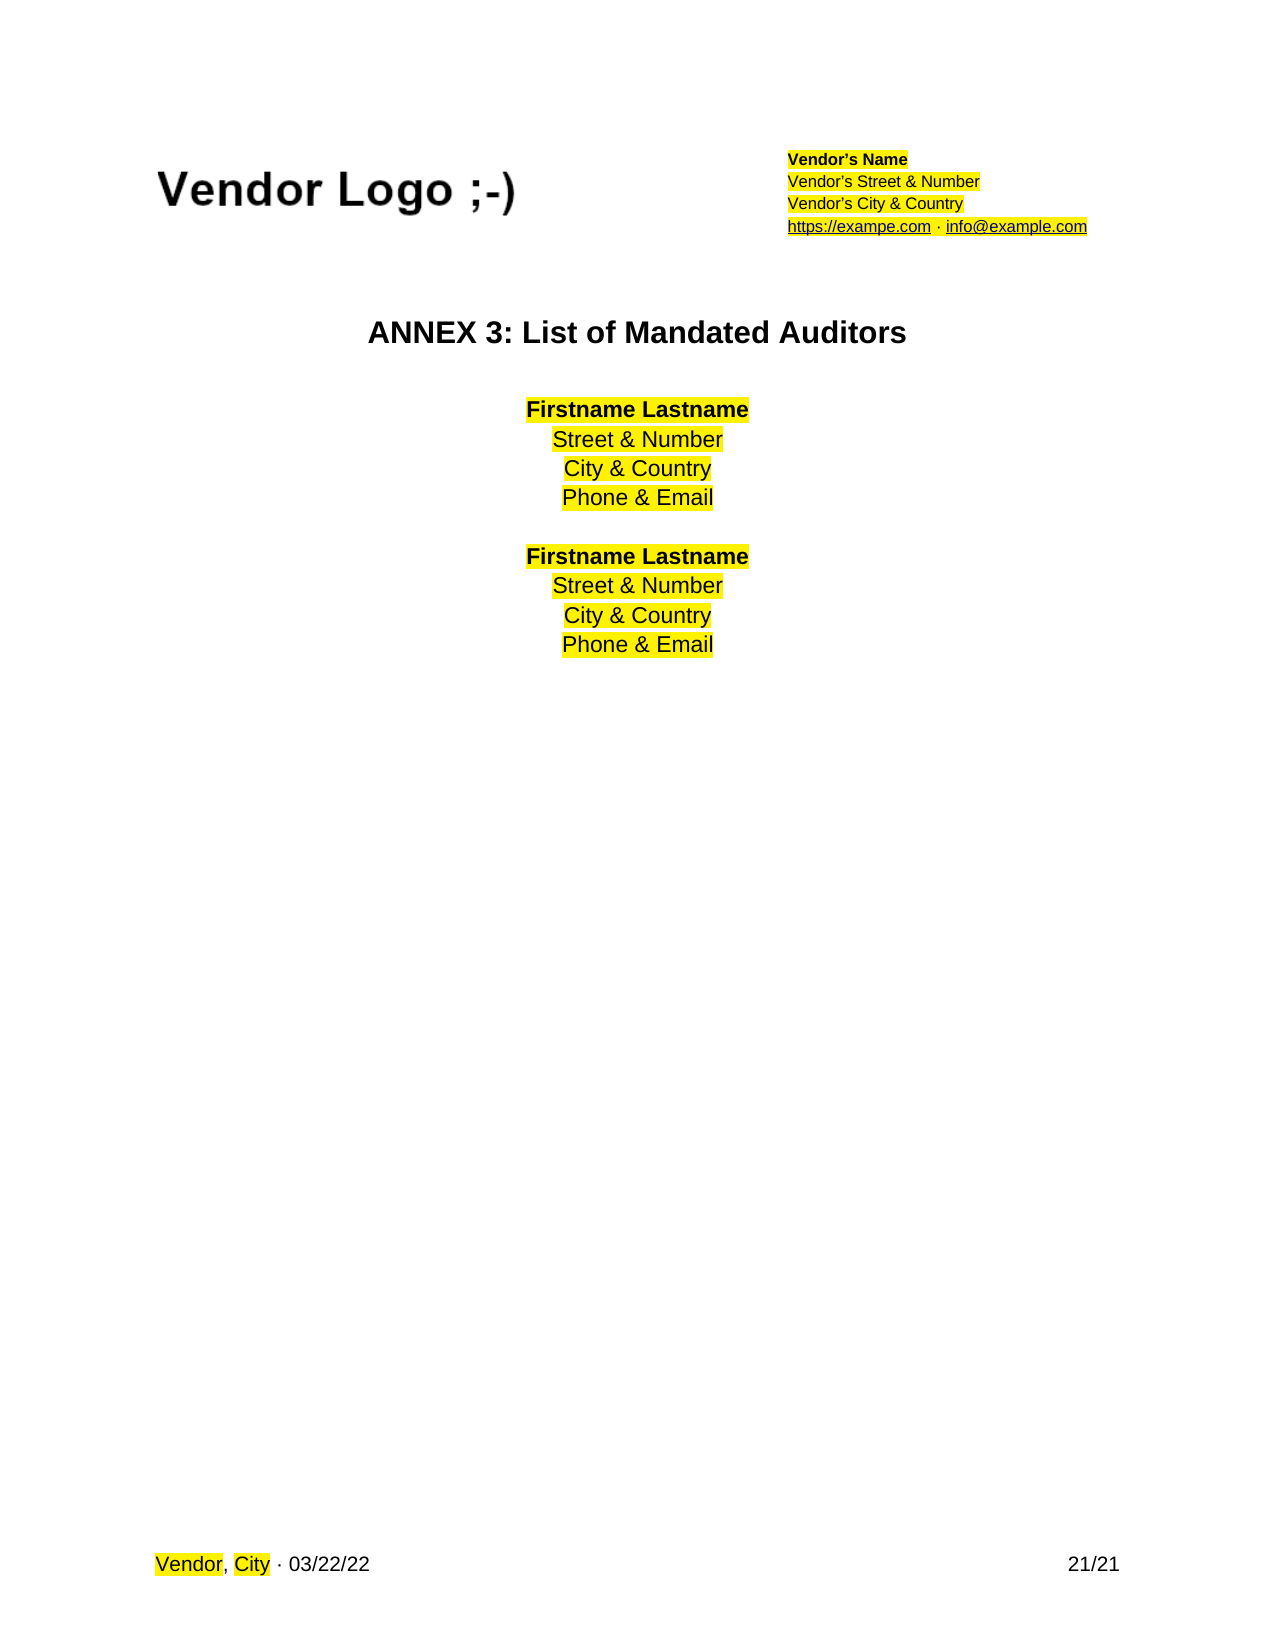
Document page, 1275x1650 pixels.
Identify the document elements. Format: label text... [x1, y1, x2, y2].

text Phone & Email [150, 485, 1125, 511]
text Street & Number [150, 426, 1125, 452]
text City & Country [150, 603, 1125, 628]
text Phone & Email [150, 632, 1125, 658]
text Street & Number [150, 573, 1125, 599]
subtitle ANNEX 3: List of Mandated Auditors [150, 315, 1125, 350]
text Firstname Lastname [150, 397, 1125, 423]
picture [157, 156, 519, 229]
text Firstname Lastname [150, 544, 1125, 569]
text City & Country [150, 456, 1125, 481]
